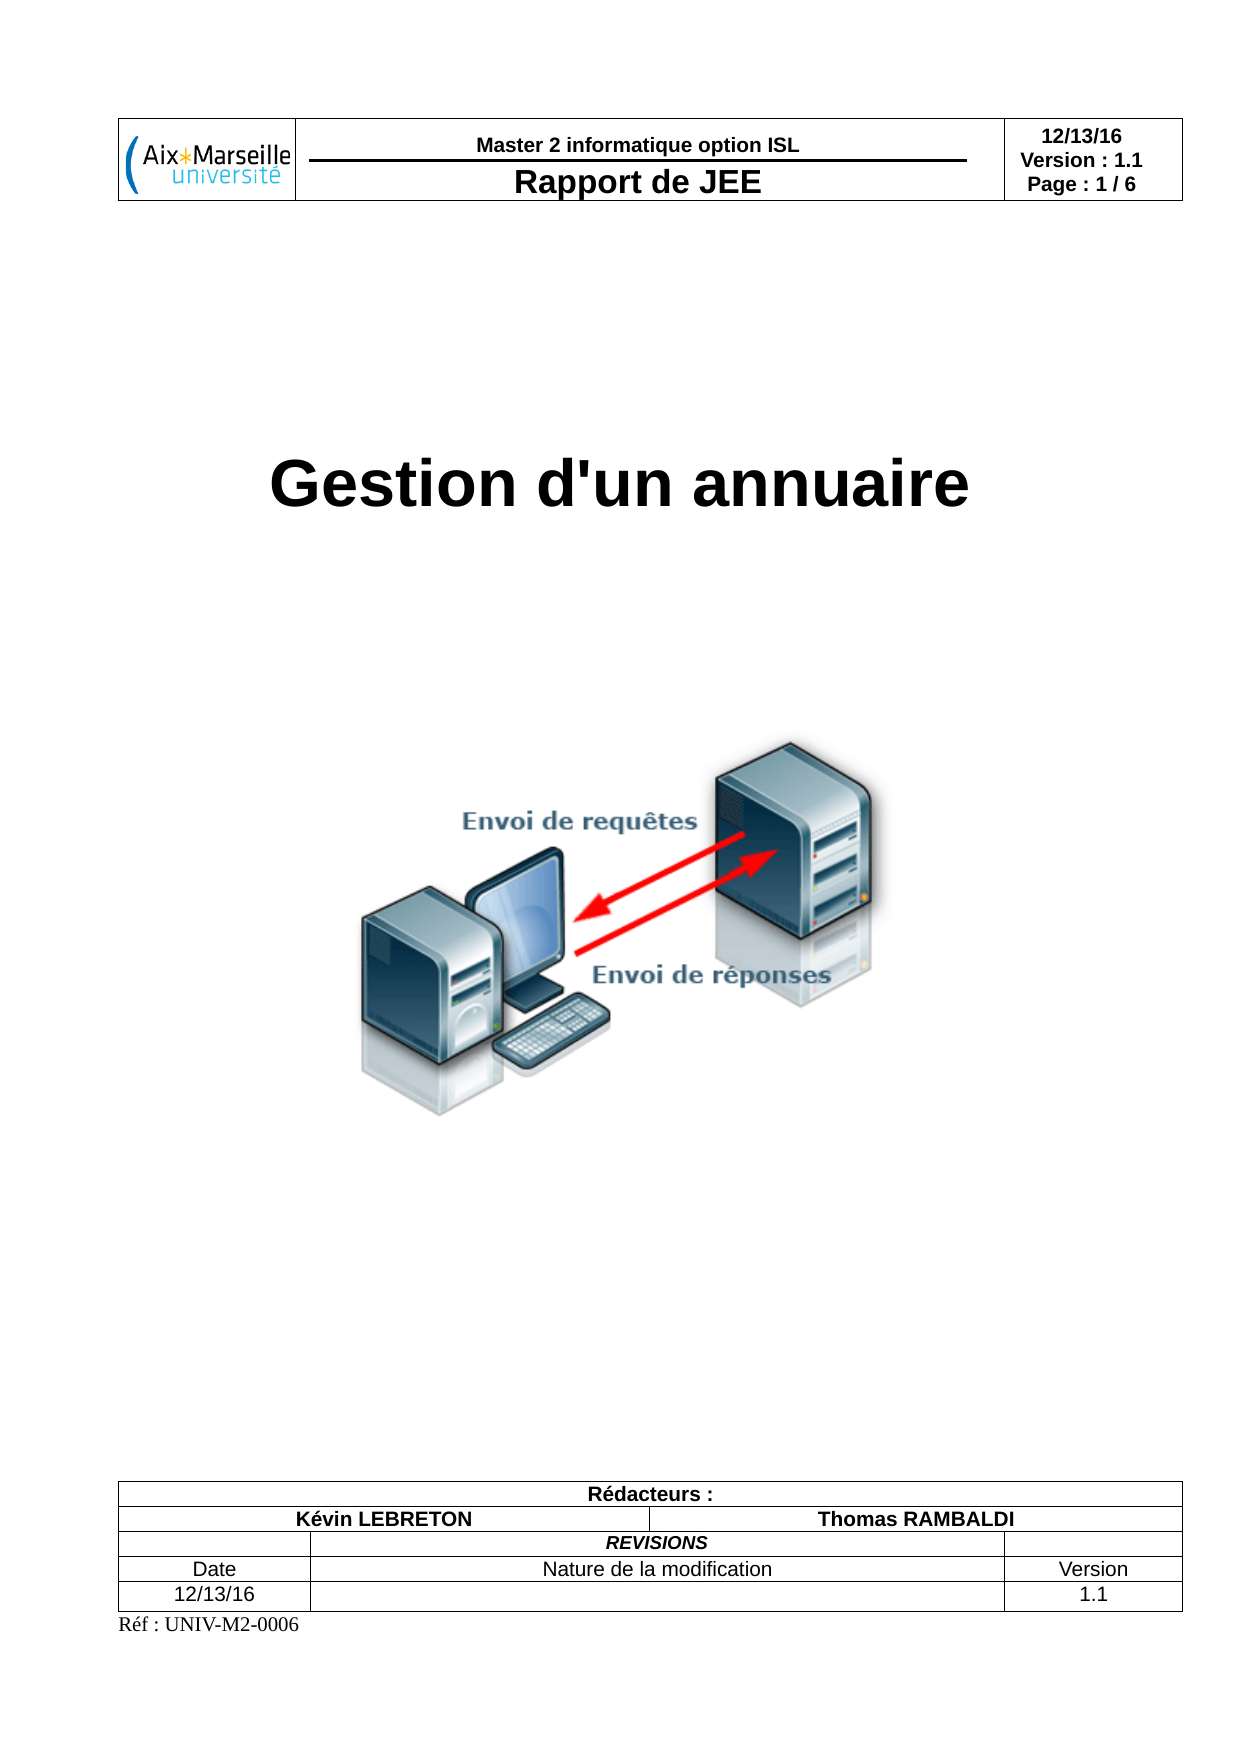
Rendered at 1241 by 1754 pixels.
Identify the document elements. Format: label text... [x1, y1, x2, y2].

picture [125, 136, 290, 194]
picture [346, 732, 894, 1123]
title Gestion d'un annuaire [118, 444, 1122, 520]
